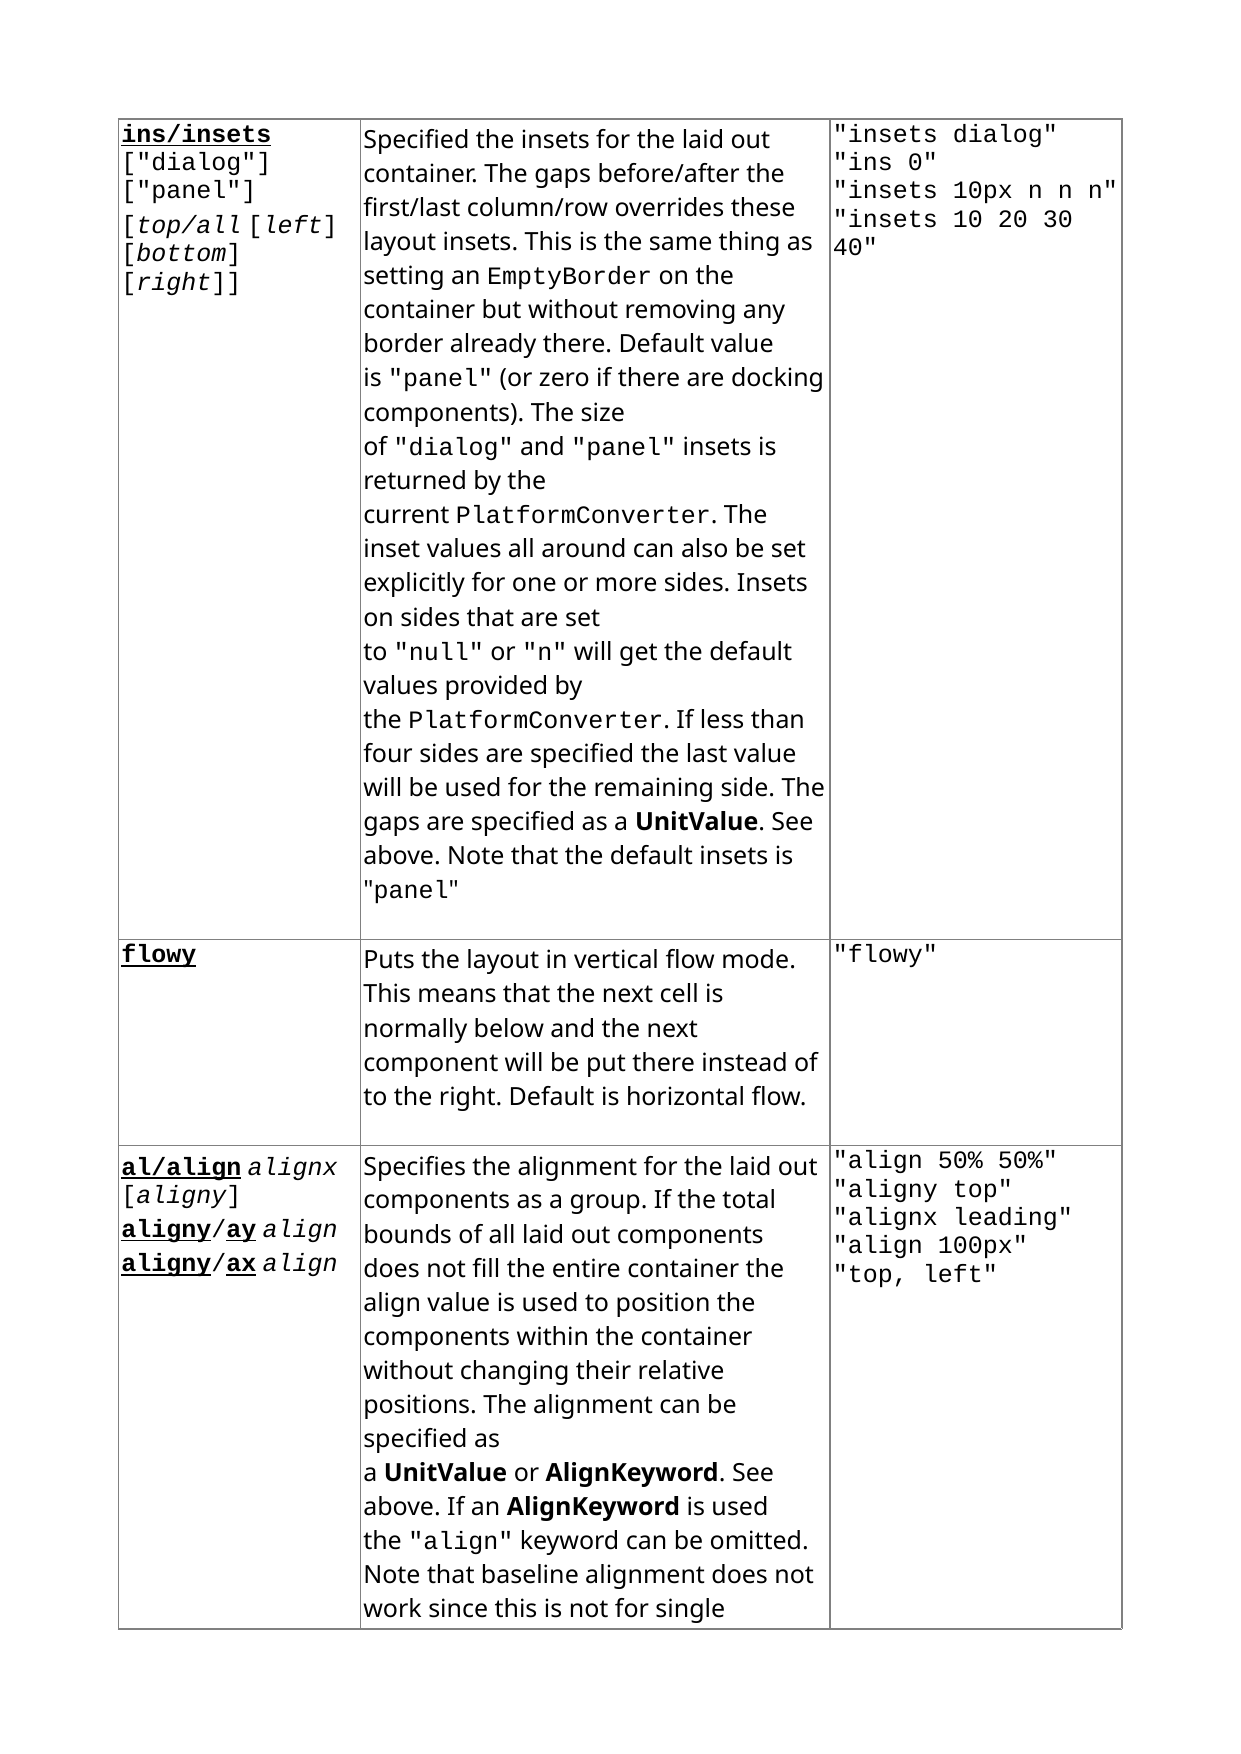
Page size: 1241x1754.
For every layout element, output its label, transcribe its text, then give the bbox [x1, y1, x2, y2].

table_cell Specified the insets for the laid out container. The gaps before/after the first/last column/row overrides these layout insets. This is the same thing as setting an EmptyBorder on the container but without removing any border already there. Default value is "panel" (or zero if there are docking components). The size of "dialog" and "panel" insets is returned by the current PlatformConverter. The inset values all around can also be set explicitly for one or more sides. Insets on sides that are set to "null" or "n" will get the default values provided by the PlatformConverter. If less than four sides are specified the last value will be used for the remaining side. The gaps are specified as a UnitValue. See above. Note that the default insets is "panel" [361, 120, 829, 939]
table_cell ins/insets ["dialog"] ["panel"] [top/all [left] [bottom] [right]] [119, 120, 360, 939]
table_cell "insets dialog" "ins 0" "insets 10px n n n" "insets 10 20 30 40" [831, 120, 1121, 939]
table_cell flowy [119, 940, 360, 1145]
table_cell Puts the layout in vertical flow mode. This means that the next cell is normally below and the next component will be put there instead of to the right. Default is horizontal flow. [361, 940, 829, 1145]
table_cell Specifies the alignment for the laid out components as a group. If the total bounds of all laid out components does not fill the entire container the align value is used to position the components within the container without changing their relative positions. The alignment can be specified as a UnitValue or AlignKeyword. See above. If an AlignKeyword is used the "align" keyword can be omitted. Note that baseline alignment does not work since this is not for single [361, 1146, 829, 1628]
table_cell al/align alignx [aligny] aligny/ay align aligny/ax align [119, 1146, 360, 1628]
table_cell "align 50% 50%" "aligny top" "alignx leading" "align 100px" "top, left" [831, 1146, 1121, 1628]
table_cell "flowy" [831, 940, 1121, 1145]
